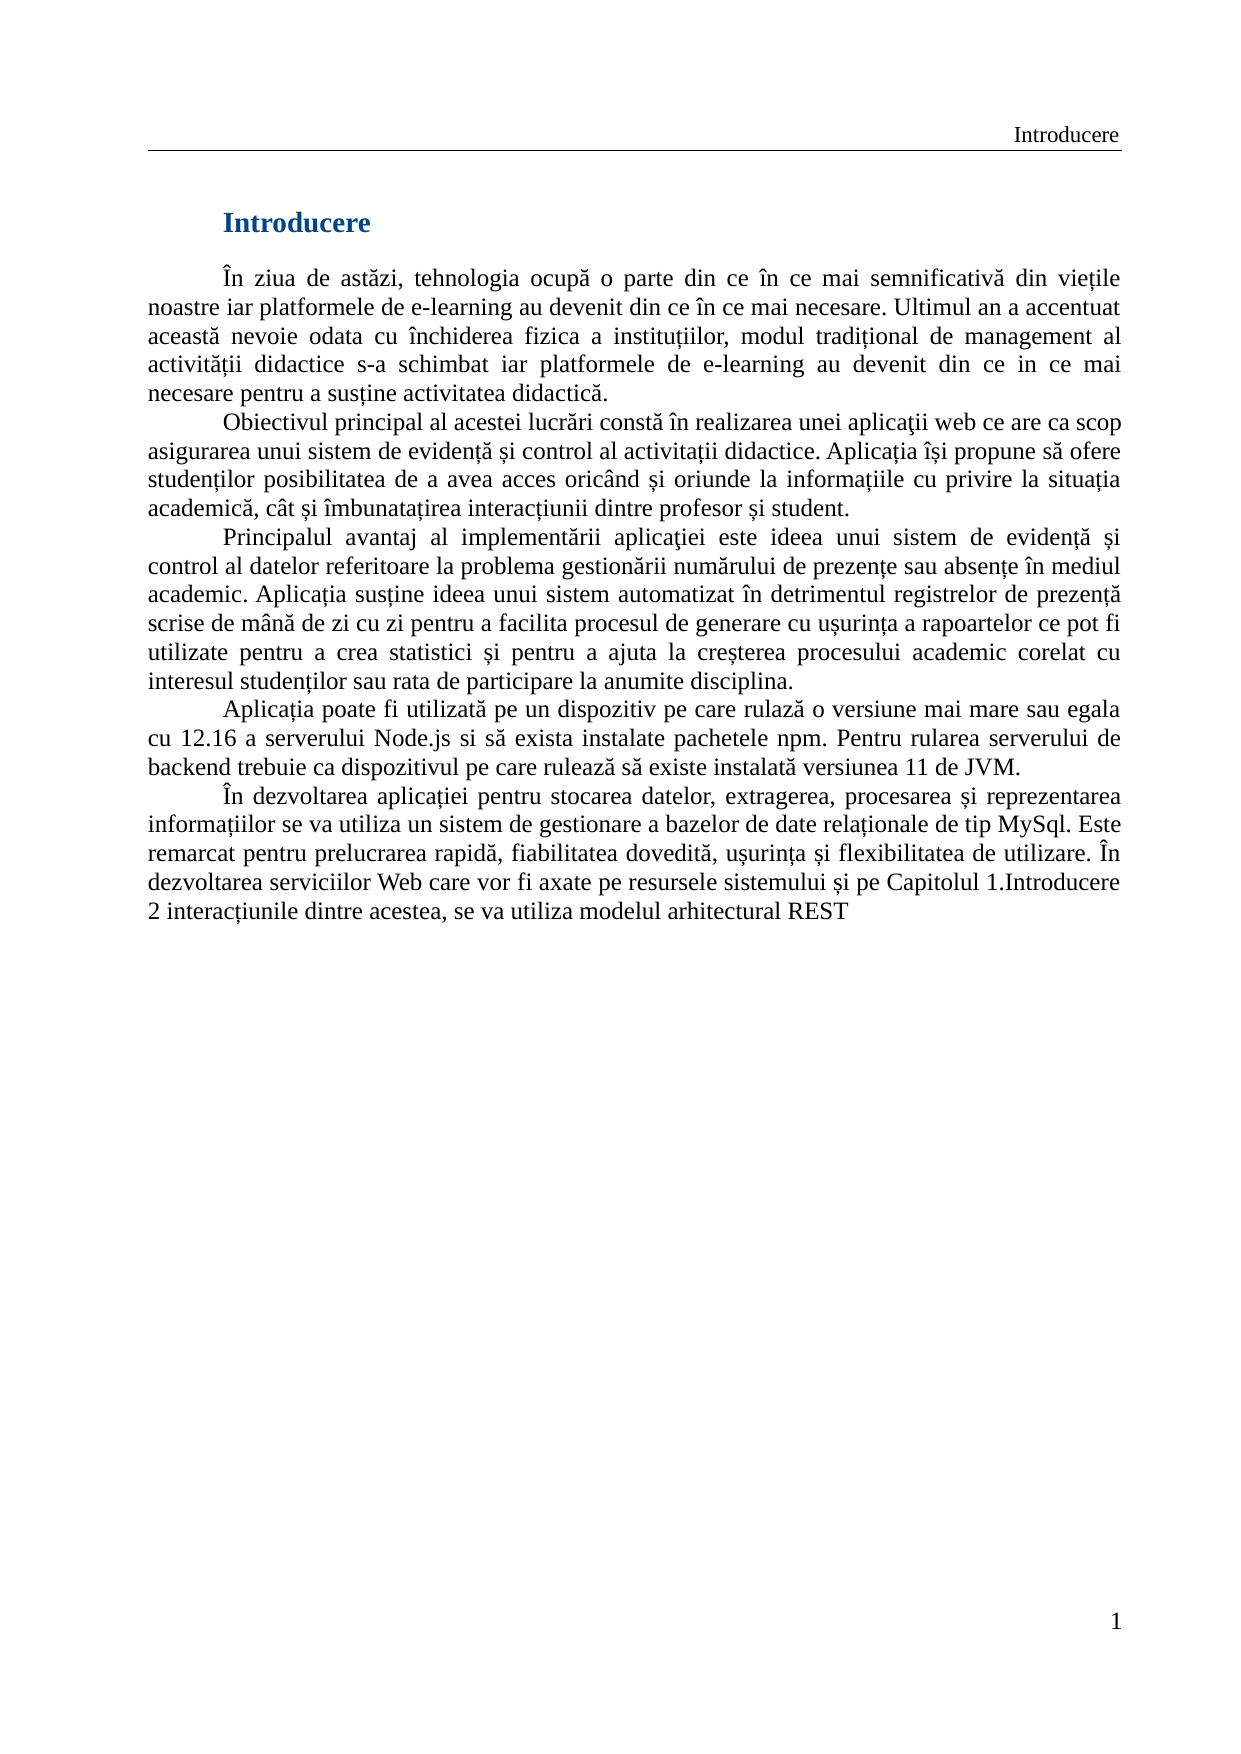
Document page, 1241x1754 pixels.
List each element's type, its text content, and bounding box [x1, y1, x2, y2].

text În ziua de astăzi, tehnologia ocupă o parte din ce în ce mai semnificativă din viețile noastre iar platformele de e-learning au devenit din ce în ce mai necesare. Ultimul an a accentuat această nevoie odata cu închiderea fizica a instituțiilor, modul tradițional de management al activității didactice s-a schimbat iar platformele de e-learning au devenit din ce in ce mai necesare pentru a susține activitatea didactică. [148, 263, 1122, 407]
text Principalul avantaj al implementării aplicaţiei este ideea unui sistem de evidență și control al datelor referitoare la problema gestionării numărului de prezențe sau absențe în mediul academic. Aplicația susține ideea unui sistem automatizat în detrimentul registrelor de prezență scrise de mână de zi cu zi pentru a facilita procesul de generare cu ușurința a rapoartelor ce pot fi utilizate pentru a crea statistici și pentru a ajuta la creșterea procesului academic corelat cu interesul studenților sau rata de participare la anumite disciplina. [148, 522, 1122, 694]
text În dezvoltarea aplicației pentru stocarea datelor, extragerea, procesarea și reprezentarea informațiilor se va utiliza un sistem de gestionare a bazelor de date relaționale de tip MySql. Este remarcat pentru prelucrarea rapidă, fiabilitatea dovedită, ușurința și flexibilitatea de utilizare. În dezvoltarea serviciilor Web care vor fi axate pe resursele sistemului și pe Capitolul 1.Introducere 2 interacțiunile dintre acestea, se va utiliza modelul arhitectural REST [148, 781, 1122, 924]
subtitle Introducere [148, 205, 1122, 238]
text Aplicația poate fi utilizată pe un dispozitiv pe care rulază o versiune mai mare sau egala cu 12.16 a serverului Node.js si să exista instalate pachetele npm. Pentru rularea serverului de backend trebuie ca dispozitivul pe care rulează să existe instalată versiunea 11 de JVM. [148, 694, 1122, 781]
text Obiectivul principal al acestei lucrări constă în realizarea unei aplicaţii web ce are ca scop asigurarea unui sistem de evidență și control al activitații didactice. Aplicația își propune să ofere studenților posibilitatea de a avea acces oricând și oriunde la informațiile cu privire la situația academică, cât și îmbunatațirea interacțiunii dintre profesor și student. [148, 407, 1122, 522]
